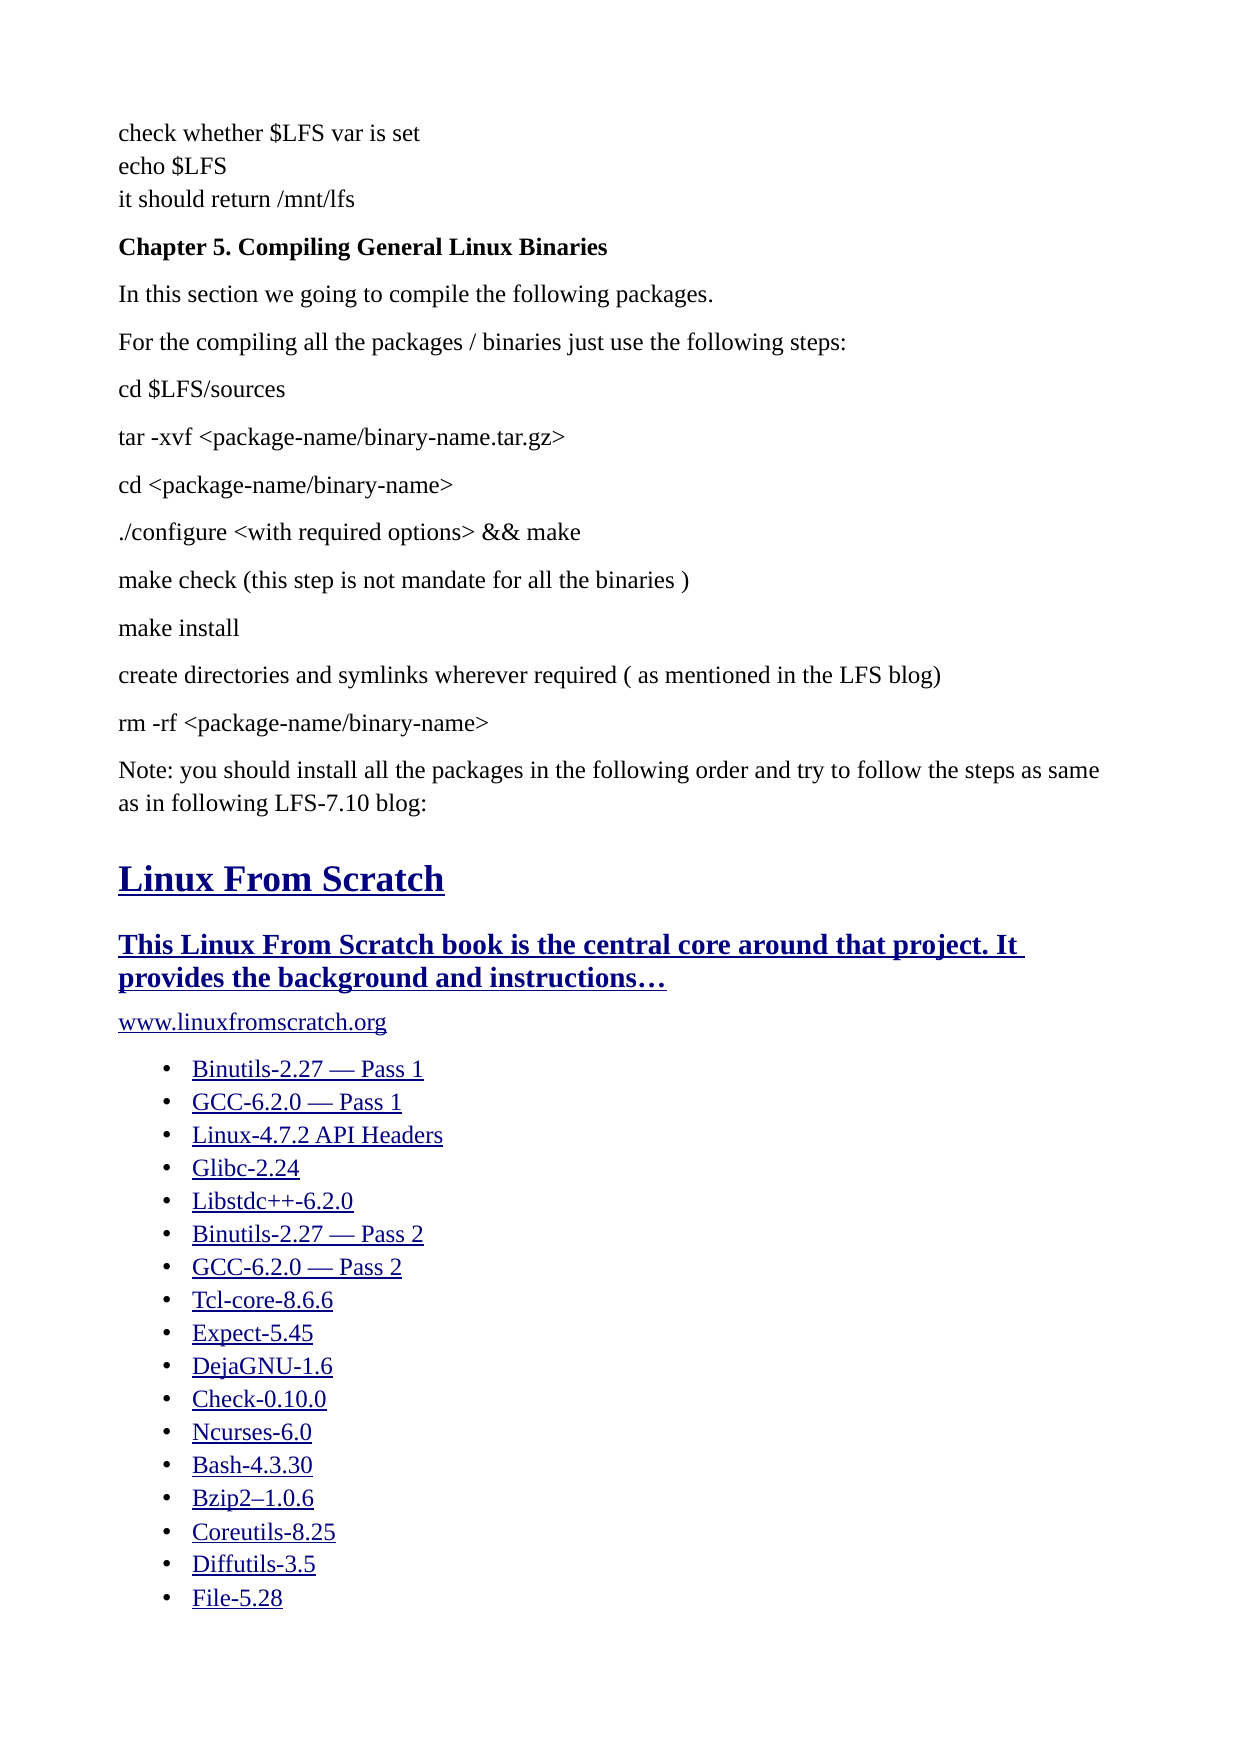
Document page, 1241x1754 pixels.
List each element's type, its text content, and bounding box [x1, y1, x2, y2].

text Note: you should install all the packages in the following order and try to follow the steps as same as in following LFS-7.10 blog: [118, 755, 1122, 817]
list DejaGNU-1.6 [162, 1351, 1122, 1380]
subtitle This Linux From Scratch book is the central core around that project. It provides the background and instructions… [118, 927, 1122, 994]
text make install [118, 613, 1122, 641]
text ./configure <with required options> && make [118, 517, 1122, 546]
list Expect-5.45 [162, 1318, 1122, 1347]
list Libstdc++-6.2.0 [162, 1186, 1122, 1215]
text cd $LFS/sources [118, 374, 1122, 403]
list Bash-4.3.30 [162, 1451, 1122, 1479]
text create directories and symlinks wherever required ( as mentioned in the LFS blog) [118, 660, 1122, 689]
text rm -rf <package-name/binary-name> [118, 708, 1122, 737]
text cd <package-name/binary-name> [118, 470, 1122, 498]
list File-5.28 [162, 1583, 1122, 1611]
list Check-0.10.0 [162, 1384, 1122, 1413]
list Diffutils-3.5 [162, 1549, 1122, 1578]
list Tcl-core-8.6.6 [162, 1285, 1122, 1314]
subtitle Linux From Scratch [118, 857, 1122, 900]
text www.linuxfromscratch.org [118, 1007, 1122, 1035]
list Linux-4.7.2 API Headers [162, 1120, 1122, 1149]
text check whether $LFS var is set echo $LFS it should return /mnt/lfs [118, 118, 1122, 213]
text make check (this step is not mandate for all the binaries ) [118, 565, 1122, 594]
text Chapter 5. Compiling General Linux Binaries [118, 232, 1122, 261]
text For the compiling all the packages / binaries just use the following steps: [118, 327, 1122, 356]
list Ncurses-6.0 [162, 1417, 1122, 1446]
list Binutils-2.27 — Pass 1 [162, 1054, 1122, 1083]
text In this section we going to compile the following packages. [118, 279, 1122, 308]
text tar -xvf <package-name/binary-name.tar.gz> [118, 422, 1122, 451]
list Glibc-2.24 [162, 1153, 1122, 1182]
list GCC-6.2.0 — Pass 1 [162, 1087, 1122, 1116]
list Coreutils-8.25 [162, 1517, 1122, 1545]
list Binutils-2.27 — Pass 2 [162, 1219, 1122, 1248]
list Bzip2–1.0.6 [162, 1483, 1122, 1512]
list GCC-6.2.0 — Pass 2 [162, 1252, 1122, 1281]
